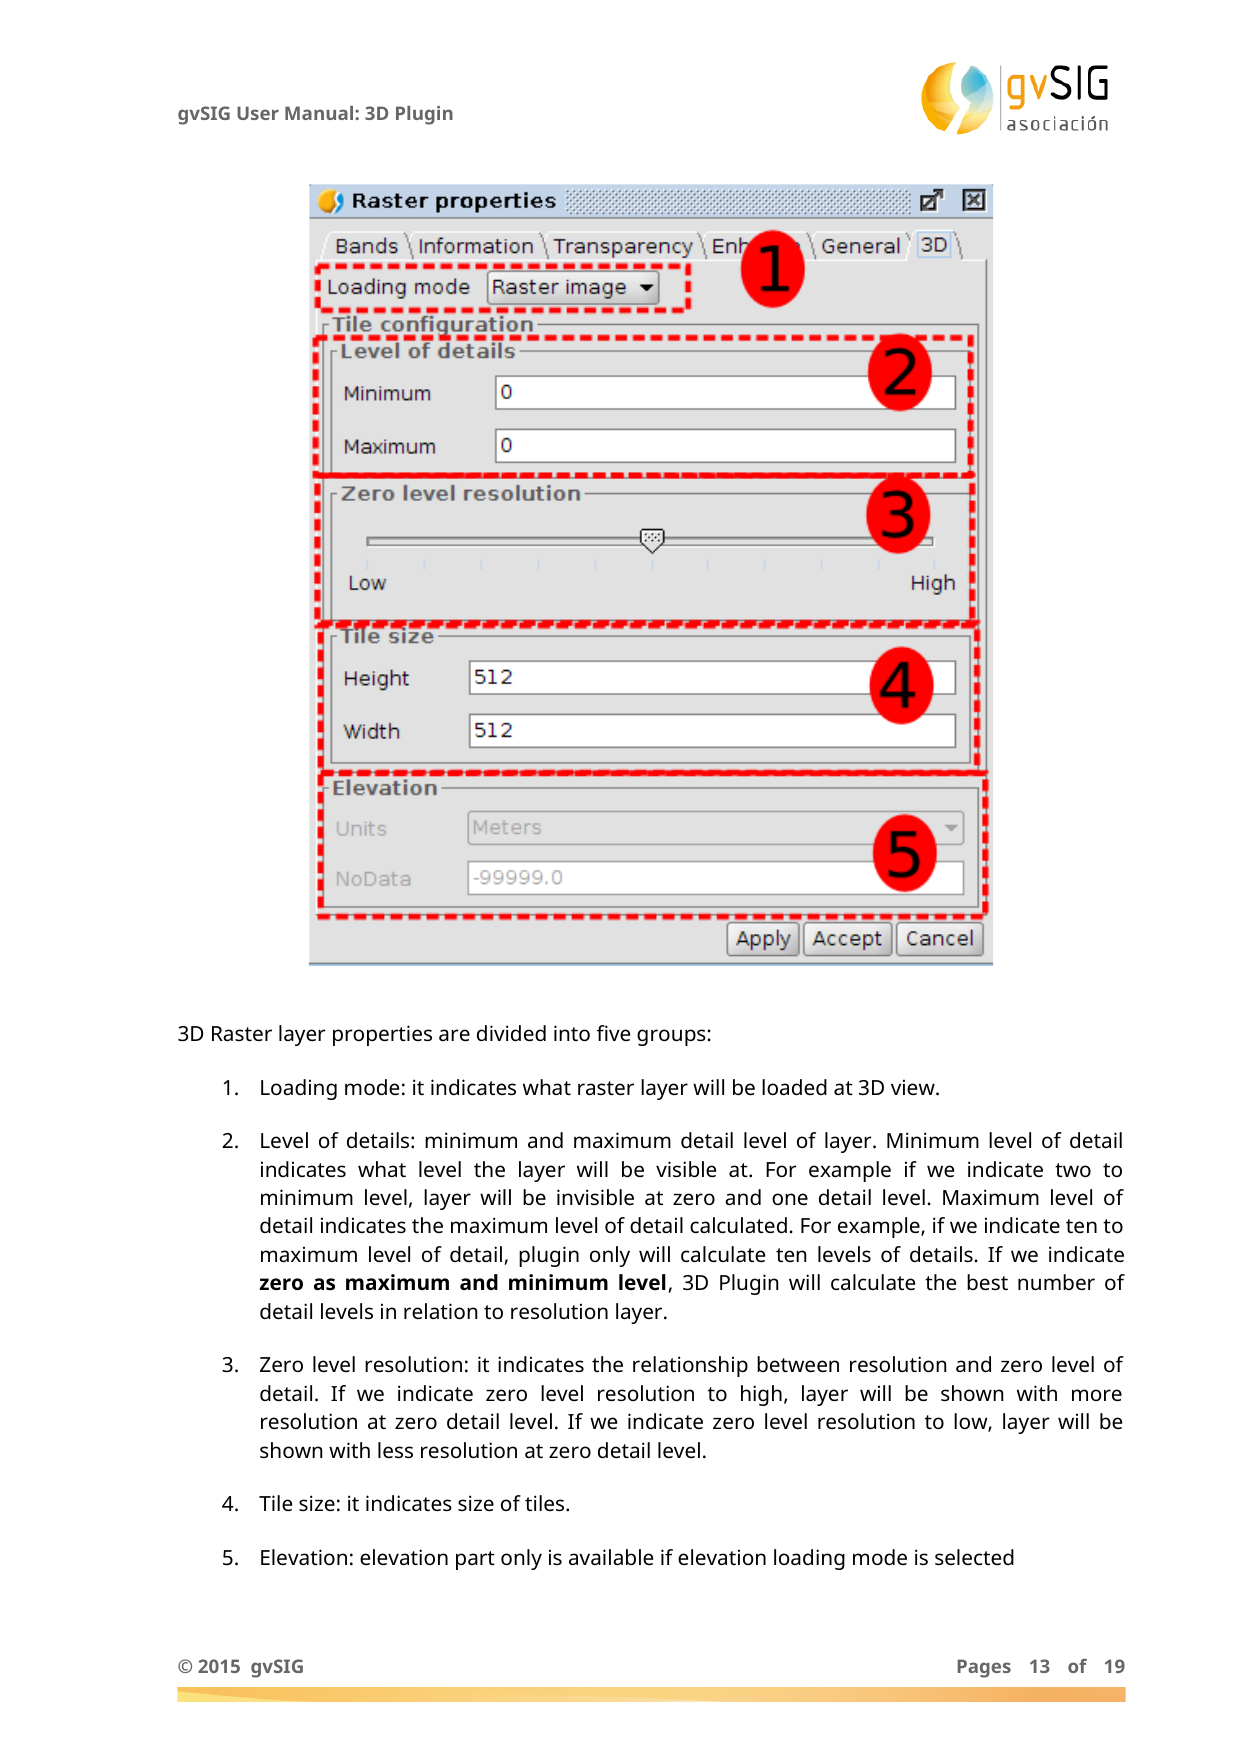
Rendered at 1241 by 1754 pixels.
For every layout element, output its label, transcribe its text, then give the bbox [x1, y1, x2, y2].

picture [177, 1687, 1126, 1702]
picture [308, 183, 994, 966]
text 3D Raster layer properties are divided into five groups: [177, 1019, 1125, 1048]
list Level of details: minimum and maximum detail level of layer. Minimum level of detail indicates what level the layer will be visible at. For example if we indicate two to minimum level, layer will be invisible at zero and one detail level. Maximum level of detail indicates the maximum level of detail calculated. For example, if we indicate ten to maximum level of detail, plugin only will calculate ten levels of details. If we indicate zero as maximum and minimum level, 3D Plugin will calculate the best number of detail levels in relation to resolution layer. [222, 1126, 1125, 1325]
picture [902, 47, 1122, 148]
list Loading mode: it indicates what raster layer will be loaded at 3D view. [222, 1073, 1125, 1101]
list Elevation: elevation part only is available if elevation loading mode is selected [222, 1543, 1125, 1571]
list Zero level resolution: it indicates the relationship between resolution and zero level of detail. If we indicate zero level resolution to high, layer will be shown with more resolution at zero detail level. If we indicate zero level resolution to low, layer will be shown with less resolution at zero detail level. [222, 1350, 1125, 1464]
list Tile size: it indicates size of tiles. [222, 1489, 1125, 1518]
